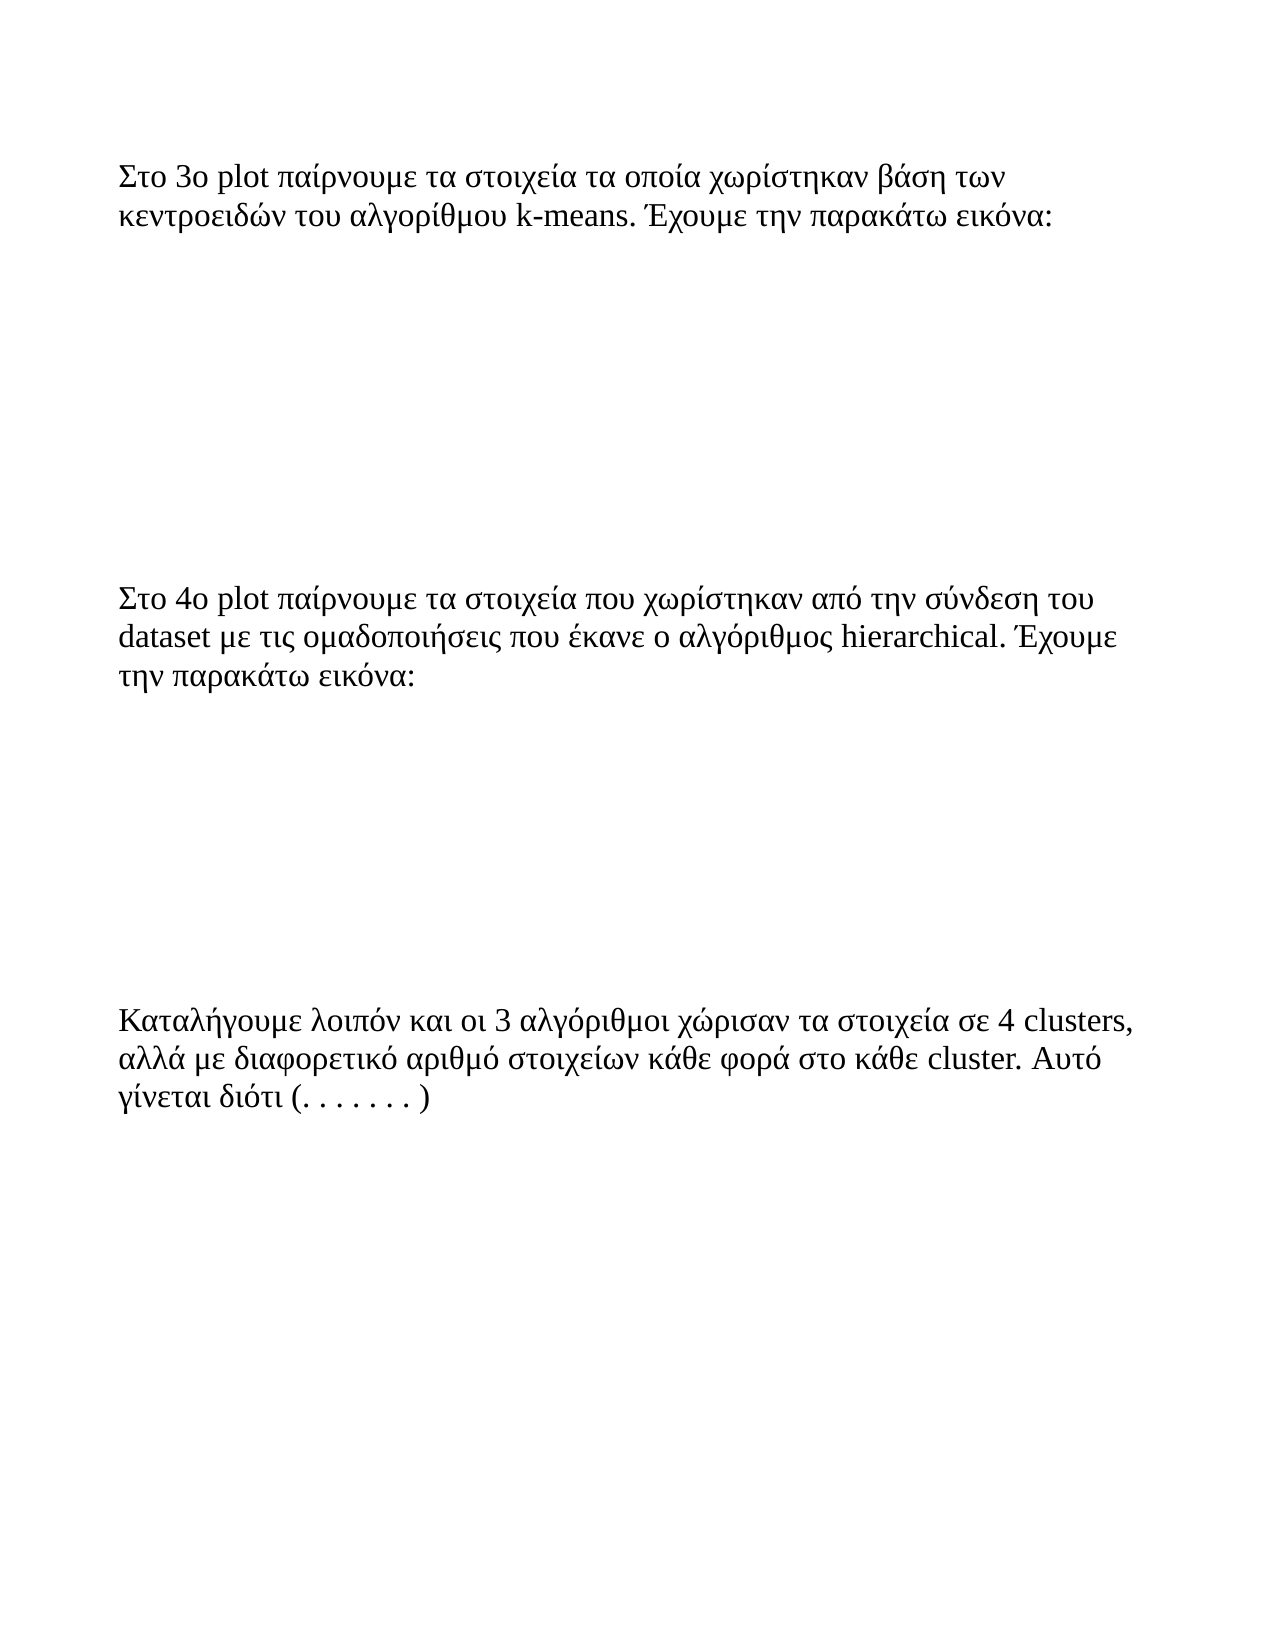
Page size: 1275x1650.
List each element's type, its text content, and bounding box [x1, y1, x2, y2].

text Στο 4ο plot παίρνουμε τα στοιχεία που χωρίστηκαν από την σύνδεση του dataset με τις ομαδοποιήσεις που έκανε ο αλγόριθμος hierarchical. Έχουμε την παρακάτω εικόνα: [118, 578, 1157, 693]
text Καταλήγουμε λοιπόν και οι 3 αλγόριθμοι χώρισαν τα στοιχεία σε 4 clusters, αλλά με διαφορετικό αριθμό στοιχείων κάθε φορά στο κάθε cluster. Αυτό γίνεται διότι (. . . . . . . ) [118, 1000, 1157, 1115]
text Στο 3ο plot παίρνουμε τα στοιχεία τα οποία χωρίστηκαν βάση των κεντροειδών του αλγορίθμου k-means. Έχουμε την παρακάτω εικόνα: [118, 156, 1157, 233]
